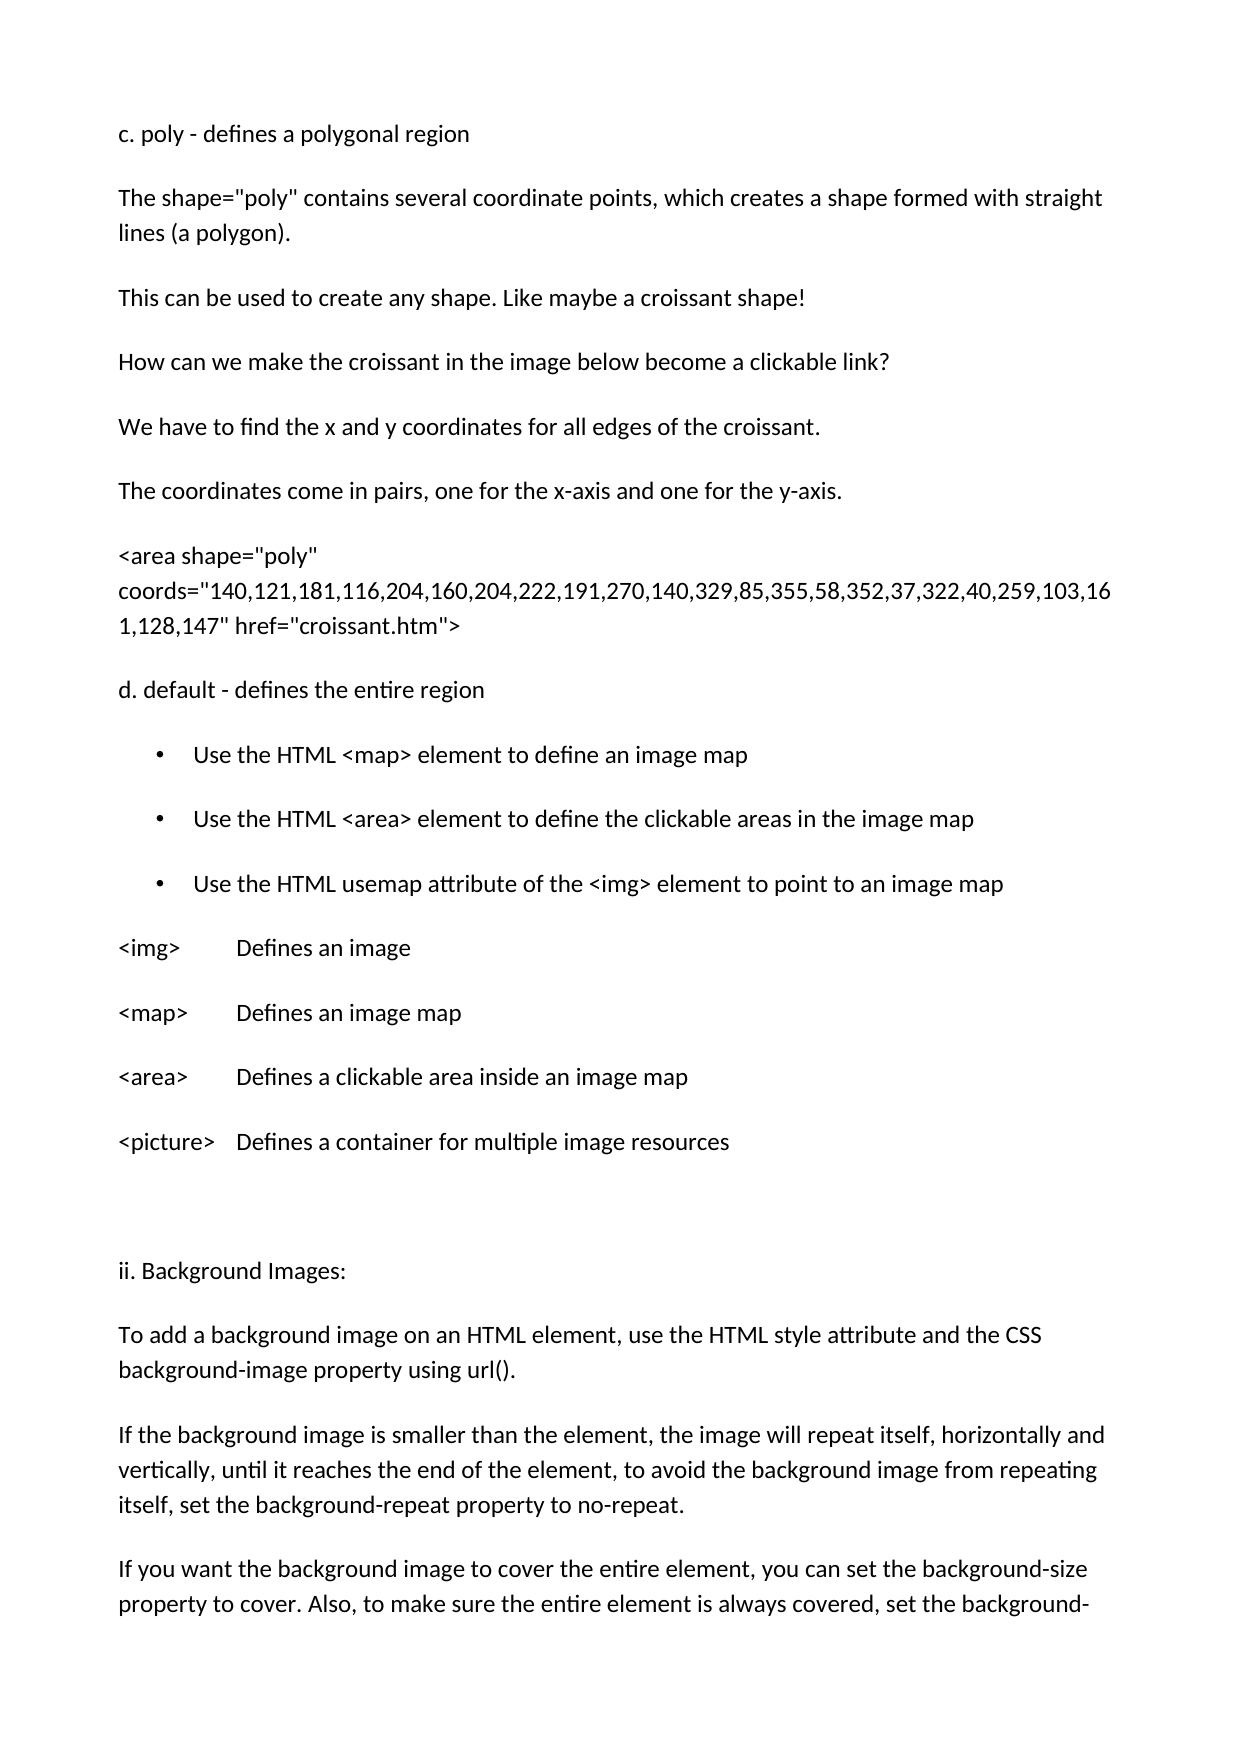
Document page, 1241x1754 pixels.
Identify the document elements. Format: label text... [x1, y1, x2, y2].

text c. poly - defines a polygonal region [118, 118, 1122, 149]
text How can we make the croissant in the image below become a clickable link? [118, 347, 1122, 377]
list Use the HTML usemap attribute of the <img> element to point to an image map [156, 868, 1122, 898]
text This can be used to create any shape. Like maybe a croissant shape! [118, 282, 1122, 313]
text <map> Defines an image map [118, 997, 1122, 1027]
text If the background image is smaller than the element, the image will repeat itself, horizontally and vertically, until it reaches the end of the element, to avoid the background image from repeating itself, set the background-repeat property to no-repeat. [118, 1419, 1122, 1519]
text d. default - defines the entire region [118, 674, 1122, 705]
text ii. Background Images: [118, 1255, 1122, 1285]
text The shape="poly" contains several coordinate points, which creates a shape formed with straight lines (a polygon). [118, 183, 1122, 248]
text <picture> Defines a container for multiple image resources [118, 1126, 1122, 1156]
text The coordinates come in pairs, one for the x-axis and one for the y-axis. [118, 476, 1122, 506]
text <area shape="poly" coords="140,121,181,116,204,160,204,222,191,270,140,329,85,355,58,352,37,322,40,259,103,161,128,147" href="croissant.htm"> [118, 540, 1122, 641]
list Use the HTML <map> element to define an image map [156, 739, 1122, 769]
text To add a background image on an HTML element, use the HTML style attribute and the CSS background-image property using url(). [118, 1319, 1122, 1385]
text <img> Defines an image [118, 932, 1122, 963]
text <area> Defines a clickable area inside an image map [118, 1061, 1122, 1092]
text If you want the background image to cover the entire element, you can set the background-size property to cover. Also, to make sure the entire element is always covered, set the background- [118, 1553, 1122, 1619]
list Use the HTML <area> element to define the clickable areas in the image map [156, 803, 1122, 834]
text We have to find the x and y coordinates for all edges of the croissant. [118, 411, 1122, 442]
